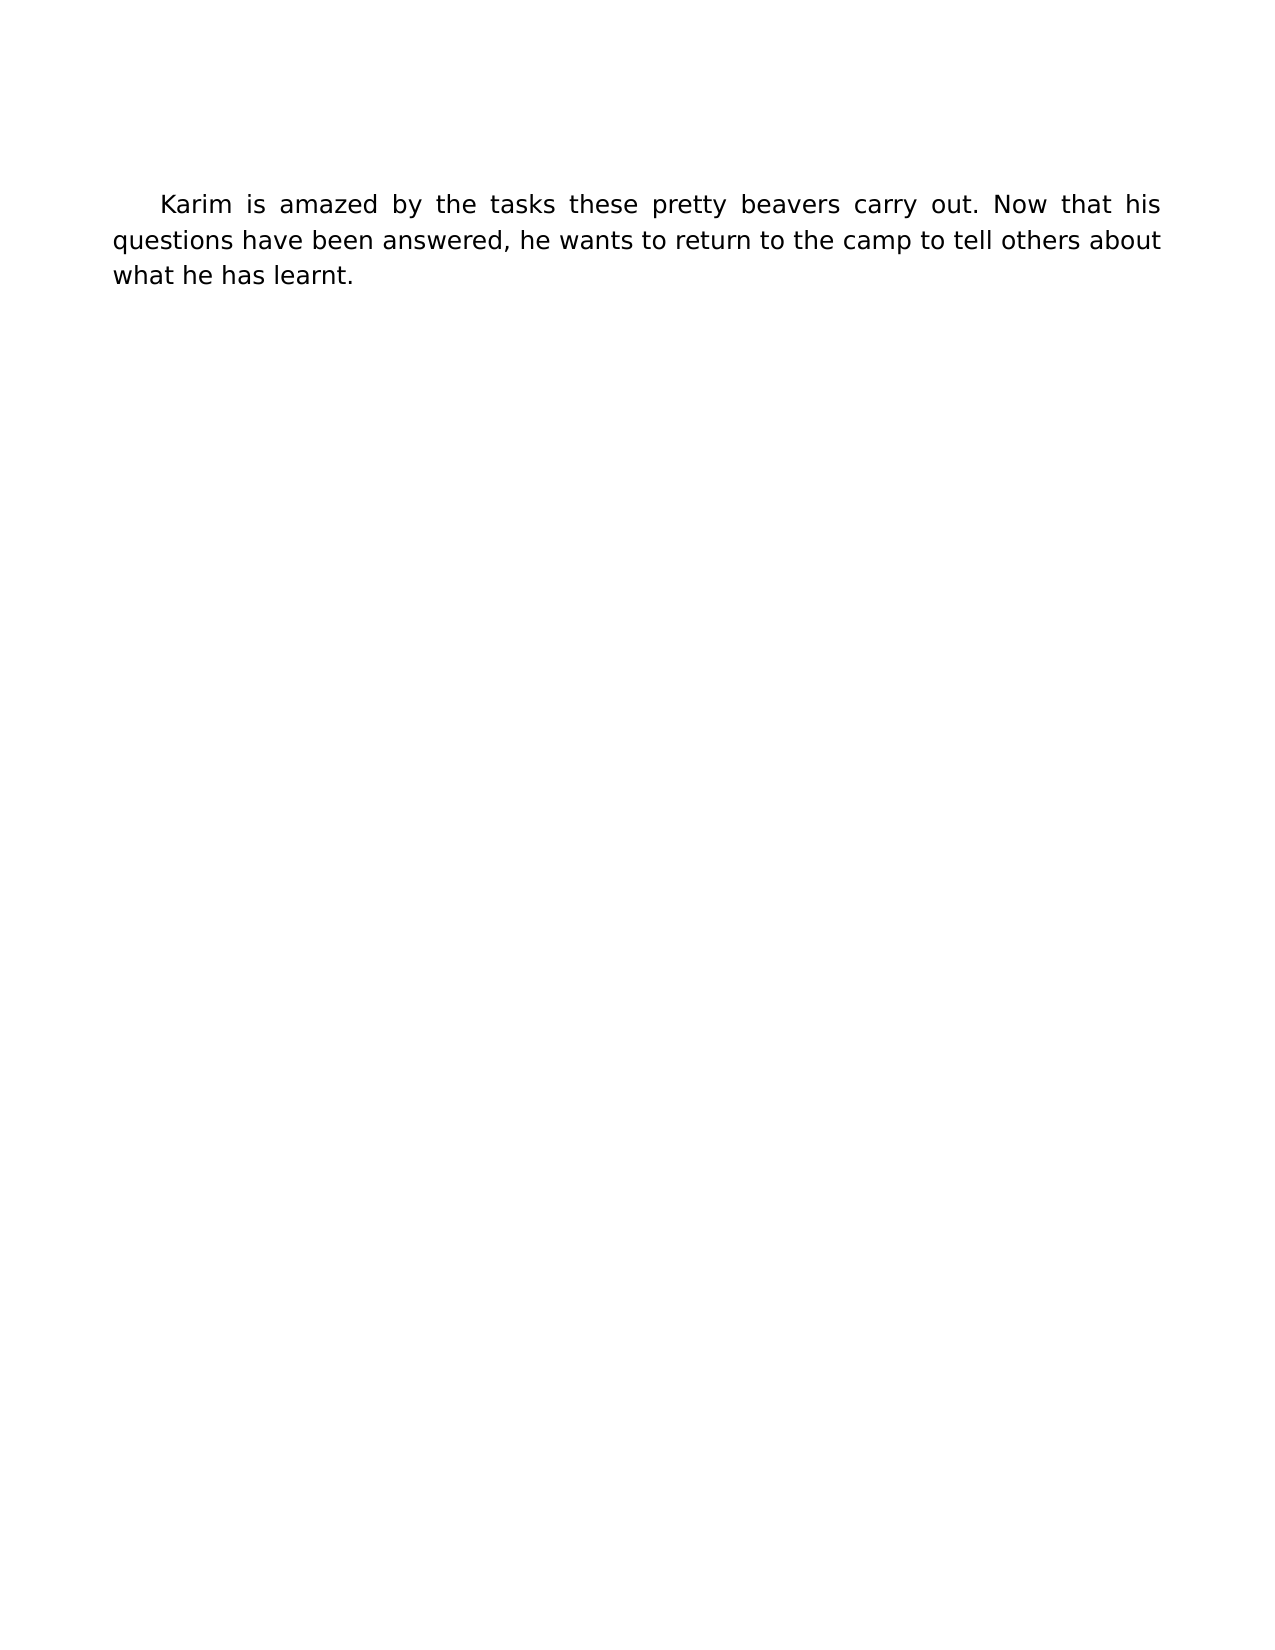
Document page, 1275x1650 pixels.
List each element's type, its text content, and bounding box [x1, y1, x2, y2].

text Karim is amazed by the tasks these pretty beavers carry out. Now that his questions have been answered, he wants to return to the camp to tell others about what he has learnt. [112, 185, 1162, 292]
